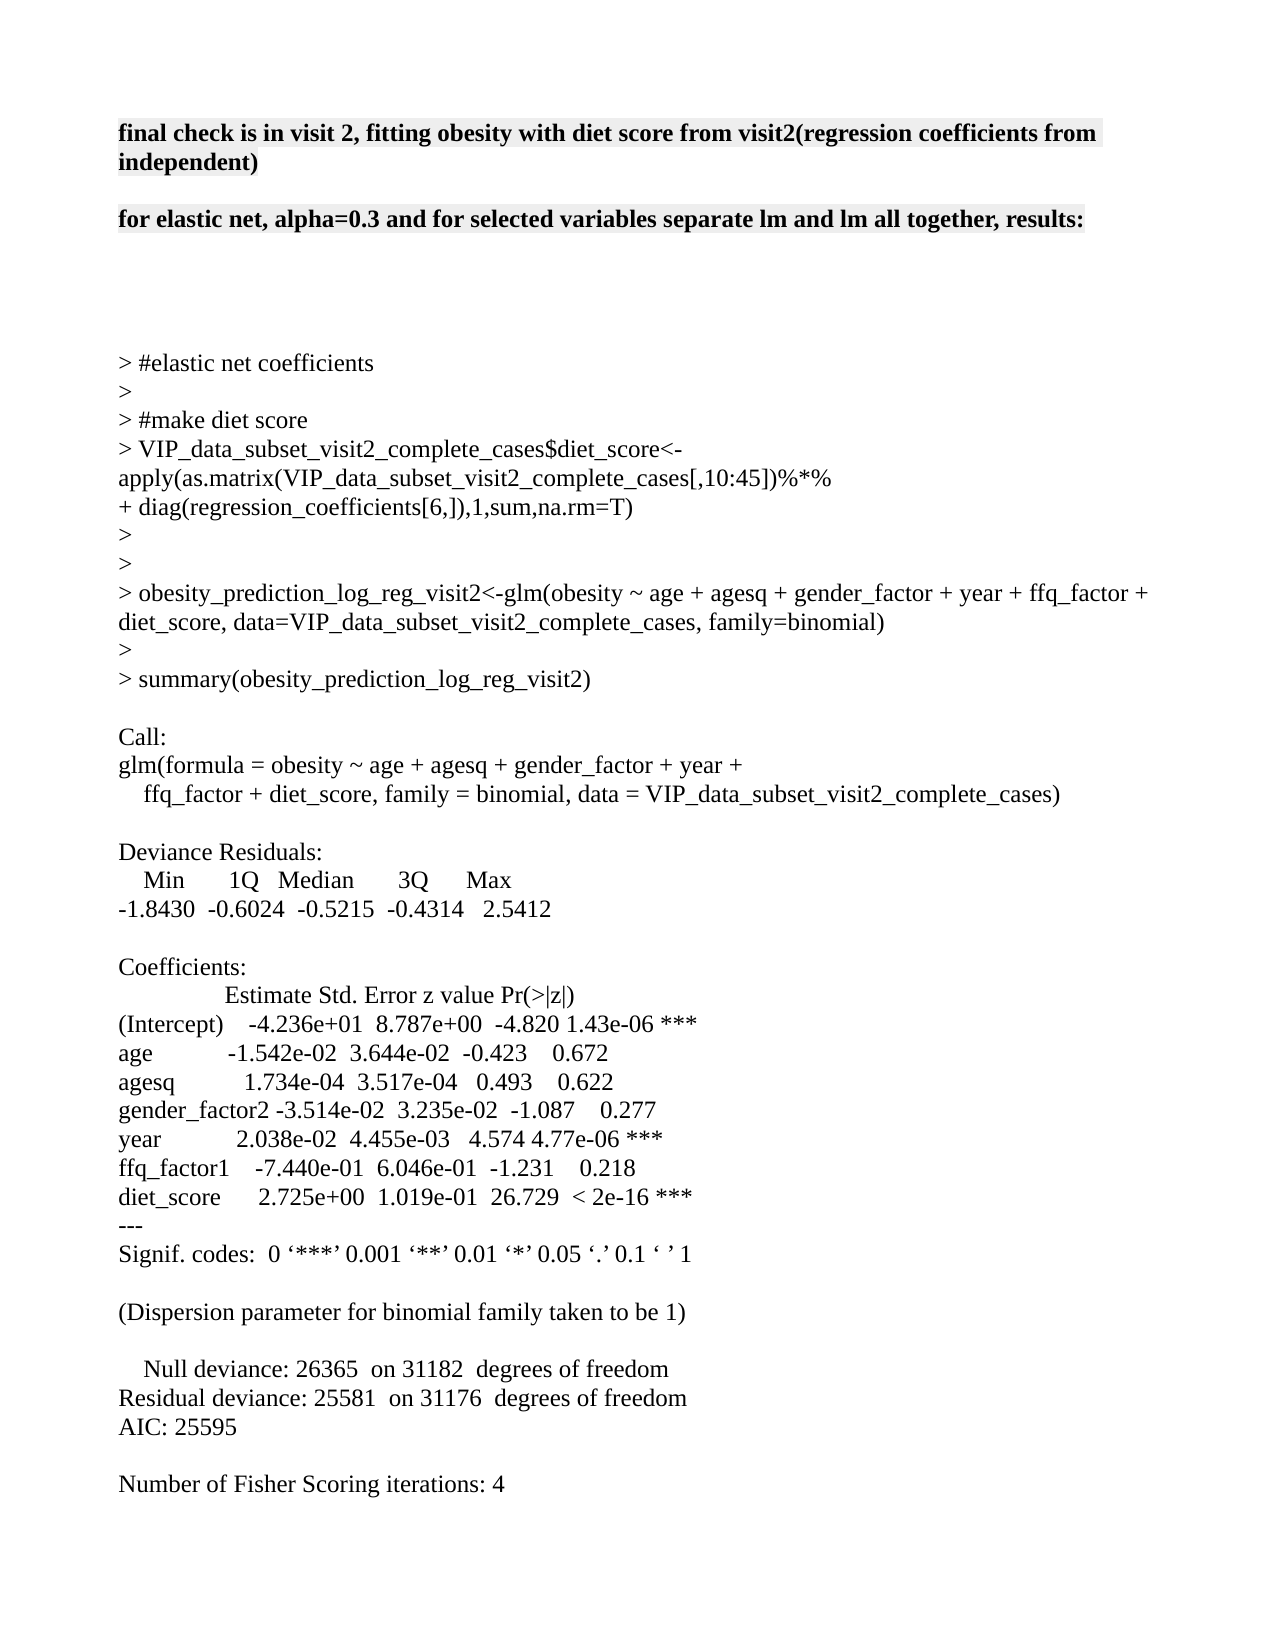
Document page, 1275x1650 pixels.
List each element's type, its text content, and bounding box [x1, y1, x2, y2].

text -1.8430 -0.6024 -0.5215 -0.4314 2.5412 [118, 894, 1157, 923]
text --- [118, 1211, 1157, 1239]
text for elastic net, alpha=0.3 and for selected variables separate lm and lm all together, results: [118, 204, 1157, 233]
text > #make diet score [118, 406, 1157, 434]
text diet_score 2.725e+00 1.019e-01 26.729 < 2e-16 *** [118, 1182, 1157, 1211]
text Signif. codes: 0 ‘***’ 0.001 ‘**’ 0.01 ‘*’ 0.05 ‘.’ 0.1 ‘ ’ 1 [118, 1239, 1157, 1268]
text > [118, 377, 1157, 406]
text > #elastic net coefficients [118, 348, 1157, 377]
text final check is in visit 2, fitting obesity with diet score from visit2(regression coefficients from independent) [118, 118, 1157, 176]
text > obesity_prediction_log_reg_visit2<-glm(obesity ~ age + agesq + gender_factor + year + ffq_factor + diet_score, data=VIP_data_subset_visit2_complete_cases, family=binomial) [118, 578, 1157, 636]
text gender_factor2 -3.514e-02 3.235e-02 -1.087 0.277 [118, 1096, 1157, 1124]
text age -1.542e-02 3.644e-02 -0.423 0.672 [118, 1038, 1157, 1067]
text Null deviance: 26365 on 31182 degrees of freedom [118, 1354, 1157, 1383]
text Estimate Std. Error z value Pr(>|z|) [118, 981, 1157, 1009]
text > VIP_data_subset_visit2_complete_cases$diet_score<-apply(as.matrix(VIP_data_subset_visit2_complete_cases[,10:45])%*% [118, 434, 1157, 492]
text ffq_factor + diet_score, family = binomial, data = VIP_data_subset_visit2_complete_cases) [118, 779, 1157, 808]
text Min 1Q Median 3Q Max [118, 866, 1157, 894]
text > summary(obesity_prediction_log_reg_visit2) [118, 664, 1157, 693]
text > [118, 521, 1157, 549]
text AIC: 25595 [118, 1412, 1157, 1441]
text Residual deviance: 25581 on 31176 degrees of freedom [118, 1383, 1157, 1412]
text glm(formula = obesity ~ age + agesq + gender_factor + year + [118, 751, 1157, 779]
text ffq_factor1 -7.440e-01 6.046e-01 -1.231 0.218 [118, 1153, 1157, 1182]
text + diag(regression_coefficients[6,]),1,sum,na.rm=T) [118, 492, 1157, 521]
text Coefficients: [118, 952, 1157, 981]
text > [118, 636, 1157, 664]
text (Intercept) -4.236e+01 8.787e+00 -4.820 1.43e-06 *** [118, 1009, 1157, 1038]
text (Dispersion parameter for binomial family taken to be 1) [118, 1297, 1157, 1326]
text Call: [118, 722, 1157, 751]
text Number of Fisher Scoring iterations: 4 [118, 1469, 1157, 1498]
text > [118, 549, 1157, 578]
text year 2.038e-02 4.455e-03 4.574 4.77e-06 *** [118, 1124, 1157, 1153]
text Deviance Residuals: [118, 837, 1157, 866]
text agesq 1.734e-04 3.517e-04 0.493 0.622 [118, 1067, 1157, 1096]
